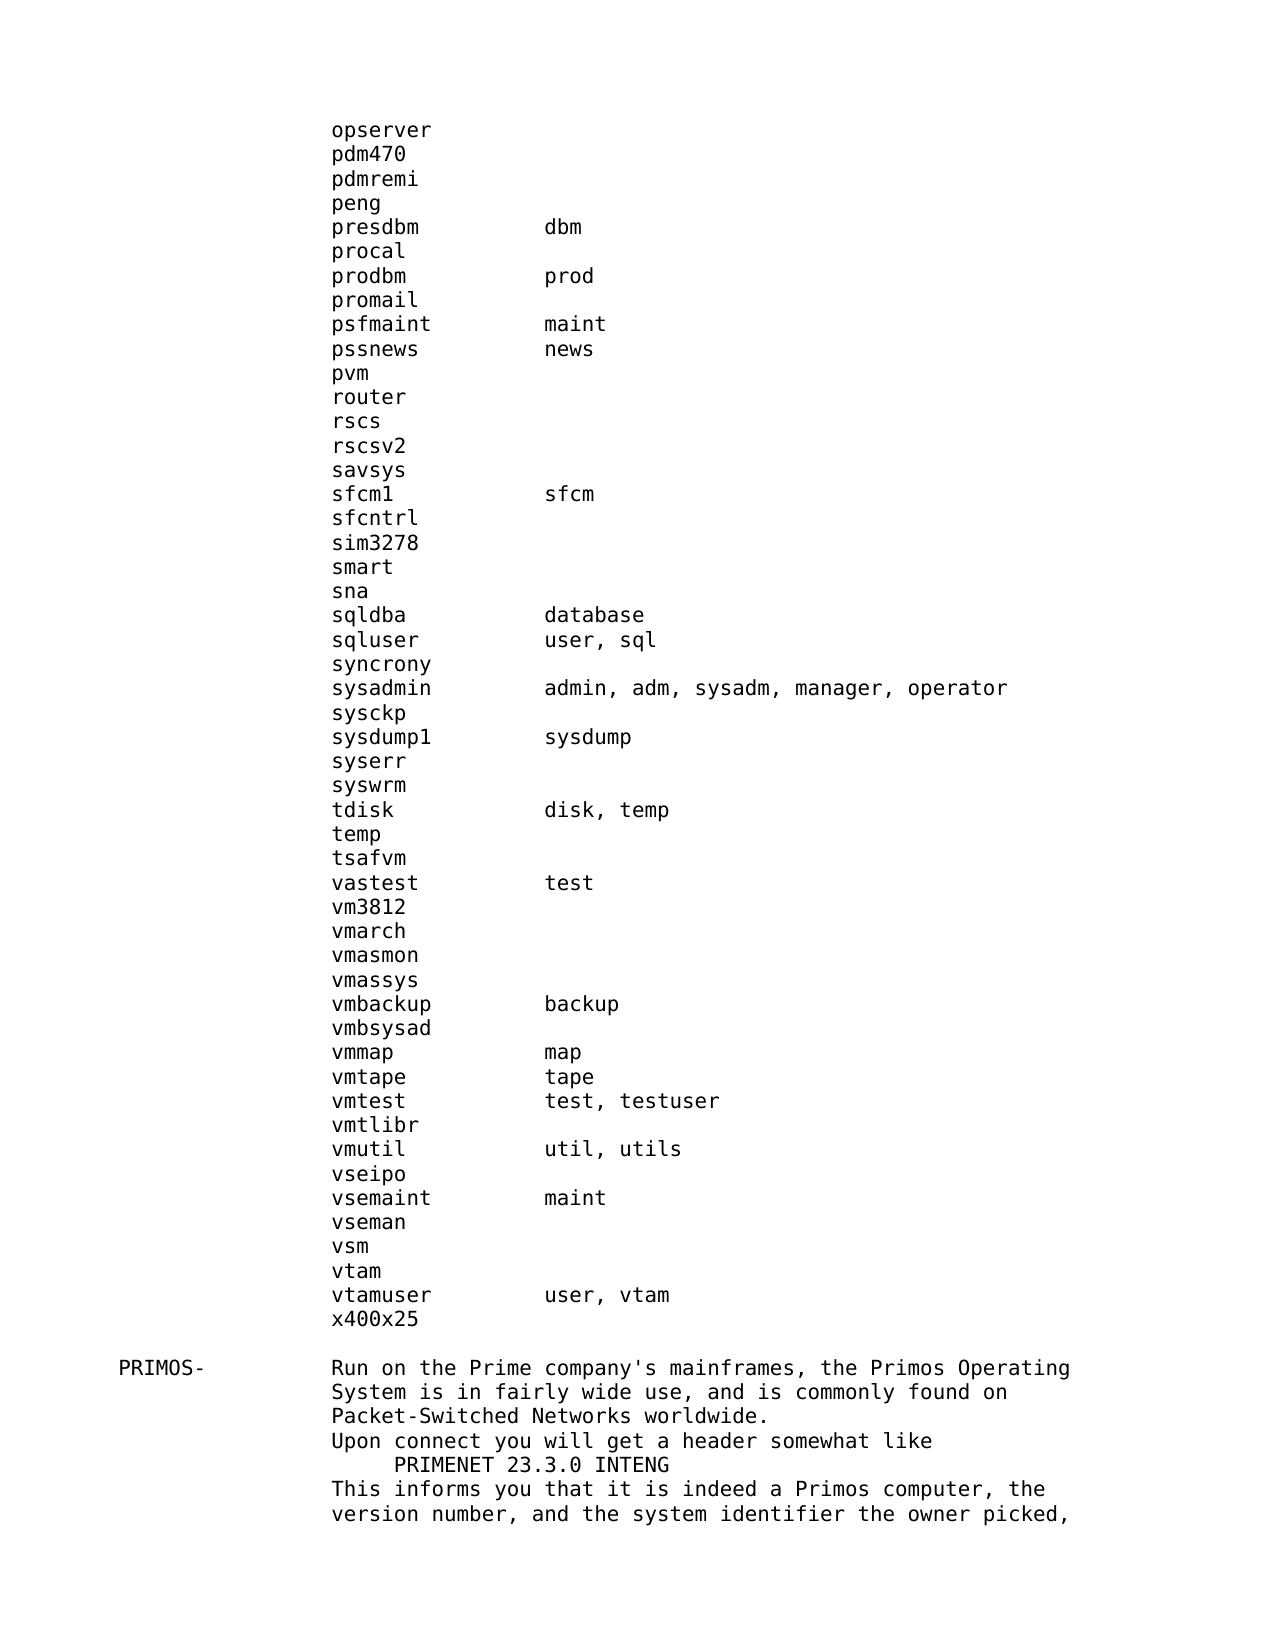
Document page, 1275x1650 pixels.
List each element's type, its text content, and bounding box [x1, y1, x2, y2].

text pssnews news [118, 337, 1157, 361]
text smart [118, 555, 1157, 579]
text pdm470 [118, 142, 1157, 167]
text vmarch [118, 919, 1157, 943]
text This informs you that it is indeed a Primos computer, the [118, 1477, 1157, 1502]
text PRIMOS- Run on the Prime company's mainframes, the Primos Operating [118, 1356, 1157, 1380]
text vtam [118, 1259, 1157, 1283]
text router [118, 385, 1157, 409]
text vm3812 [118, 895, 1157, 919]
text tsafvm [118, 846, 1157, 871]
text vmbackup backup [118, 992, 1157, 1016]
text promail [118, 288, 1157, 312]
text syswrm [118, 773, 1157, 798]
text psfmaint maint [118, 312, 1157, 337]
text vmutil util, utils [118, 1137, 1157, 1162]
text sysadmin admin, adm, sysadm, manager, operator [118, 676, 1157, 701]
text vastest test [118, 871, 1157, 895]
text sqldba database [118, 603, 1157, 628]
text tdisk disk, temp [118, 798, 1157, 822]
text temp [118, 822, 1157, 846]
text Upon connect you will get a header somewhat like [118, 1429, 1157, 1453]
text sfcntrl [118, 506, 1157, 531]
text sysckp [118, 701, 1157, 725]
text vmtape tape [118, 1065, 1157, 1089]
text savsys [118, 458, 1157, 482]
text vmtlibr [118, 1113, 1157, 1137]
text syserr [118, 749, 1157, 773]
text sim3278 [118, 531, 1157, 555]
text sysdump1 sysdump [118, 725, 1157, 749]
text vmbsysad [118, 1016, 1157, 1040]
text prodbm prod [118, 264, 1157, 288]
text version number, and the system identifier the owner picked, [118, 1502, 1157, 1526]
text procal [118, 239, 1157, 264]
text peng [118, 191, 1157, 215]
text vseipo [118, 1162, 1157, 1186]
text syncrony [118, 652, 1157, 676]
text Packet-Switched Networks worldwide. [118, 1404, 1157, 1429]
text rscs [118, 409, 1157, 434]
text sna [118, 579, 1157, 603]
text opserver [118, 118, 1157, 142]
text vseman [118, 1210, 1157, 1234]
text presdbm dbm [118, 215, 1157, 239]
text vmasmon [118, 943, 1157, 968]
text pvm [118, 361, 1157, 385]
text pdmremi [118, 167, 1157, 191]
text vmmap map [118, 1040, 1157, 1065]
text vsemaint maint [118, 1186, 1157, 1210]
text sqluser user, sql [118, 628, 1157, 652]
text vmtest test, testuser [118, 1089, 1157, 1113]
text x400x25 [118, 1307, 1157, 1332]
text vsm [118, 1234, 1157, 1259]
text System is in fairly wide use, and is commonly found on [118, 1380, 1157, 1404]
text vmassys [118, 968, 1157, 992]
text vtamuser user, vtam [118, 1283, 1157, 1307]
text rscsv2 [118, 434, 1157, 458]
text sfcm1 sfcm [118, 482, 1157, 506]
text PRIMENET 23.3.0 INTENG [118, 1453, 1157, 1477]
